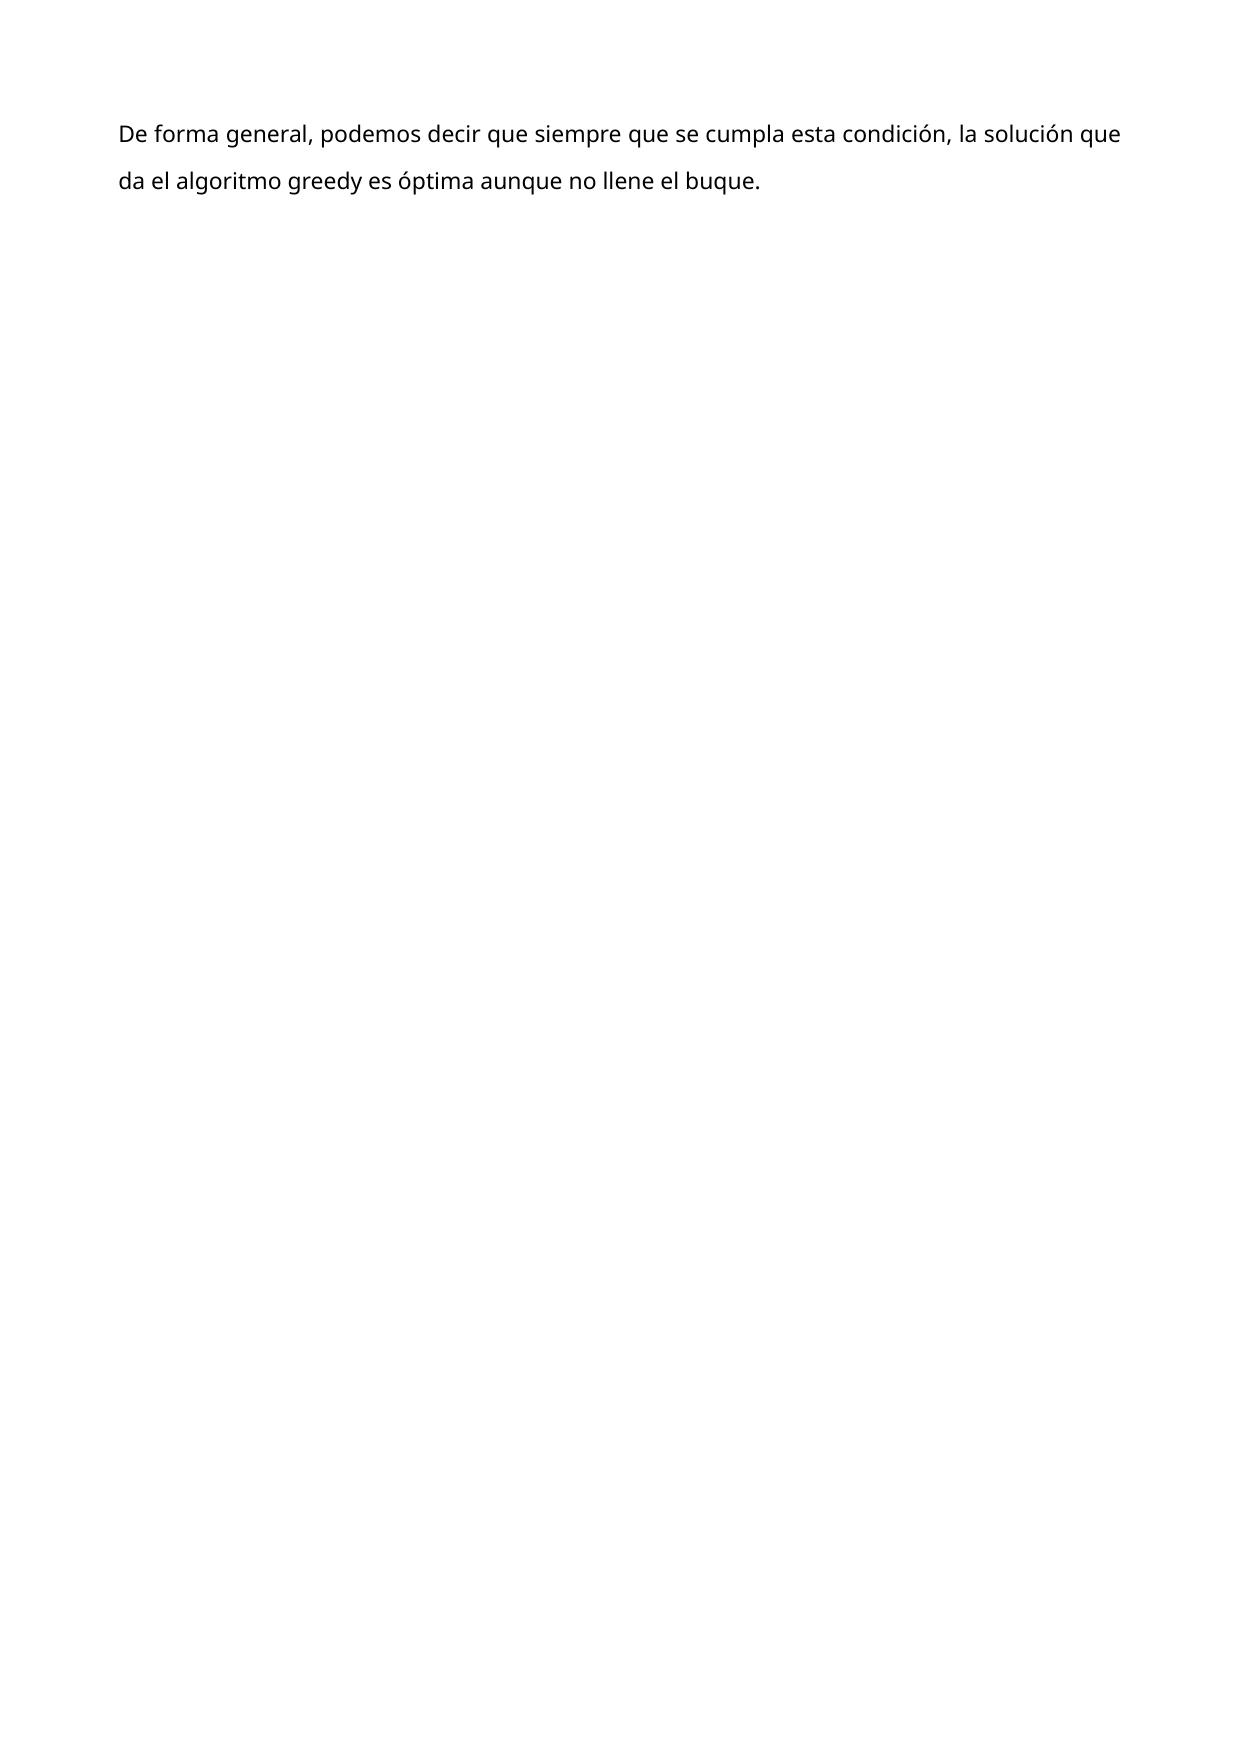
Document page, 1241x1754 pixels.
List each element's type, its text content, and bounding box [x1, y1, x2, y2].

text De forma general, podemos decir que siempre que se cumpla esta condición, la solución que da el algoritmo greedy es óptima aunque no llene el buque. [118, 118, 1122, 196]
